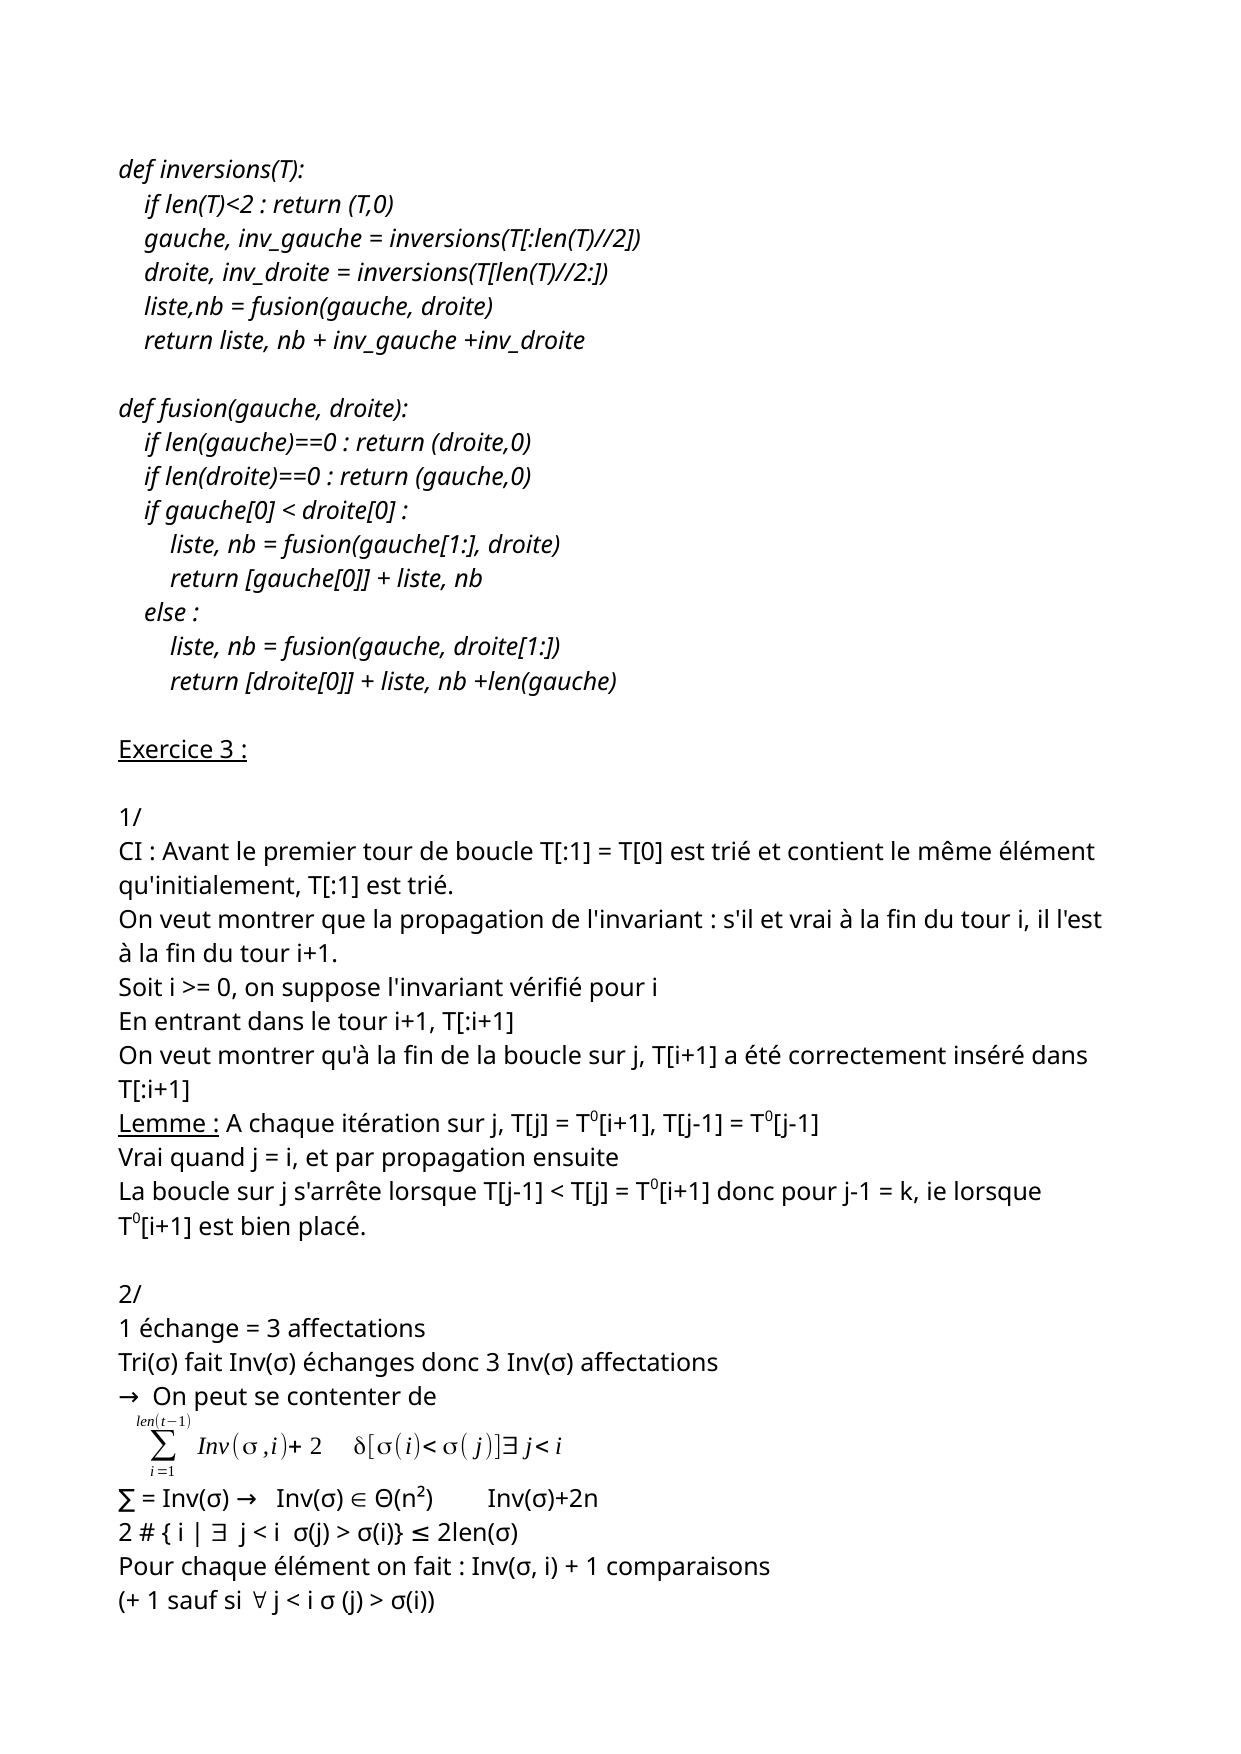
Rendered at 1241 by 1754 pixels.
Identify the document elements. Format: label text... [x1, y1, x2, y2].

text if len(droite)==0 : return (gauche,0) [118, 459, 1122, 493]
text liste,nb = fusion(gauche, droite) [118, 288, 1122, 322]
text Lemme : A chaque itération sur j, T[j] = T0[i+1], T[j-1] = T0[j-1] [118, 1106, 1122, 1140]
text ∑ = Inv(σ) → Inv(σ)  Θ(n²) Inv(σ)+2n [118, 1480, 1122, 1514]
text else : [118, 595, 1122, 629]
text La boucle sur j s'arrête lorsque T[j-1] < T[j] = T0[i+1] donc pour j-1 = k, ie lorsque T0[i+1] est bien placé. [118, 1174, 1122, 1242]
text Soit i >= 0, on suppose l'invariant vérifié pour i [118, 970, 1122, 1004]
text 1 échange = 3 affectations [118, 1310, 1122, 1344]
text Vrai quand j = i, et par propagation ensuite [118, 1140, 1122, 1174]
text def fusion(gauche, droite): [118, 391, 1122, 425]
text 1/ [118, 799, 1122, 833]
text → On peut se contenter de [118, 1378, 1122, 1412]
text Exercice 3 : [118, 731, 1122, 765]
text liste, nb = fusion(gauche, droite[1:]) [118, 629, 1122, 663]
text (+ 1 sauf si  j < i σ (j) > σ(i)) [118, 1582, 1122, 1617]
text liste, nb = fusion(gauche[1:], droite) [118, 527, 1122, 561]
text if gauche[0] < droite[0] : [118, 493, 1122, 527]
text CI : Avant le premier tour de boucle T[:1] = T[0] est trié et contient le même élément qu'initialement, T[:1] est trié. [118, 833, 1122, 902]
text droite, inv_droite = inversions(T[len(T)//2:]) [118, 254, 1122, 288]
text On veut montrer qu'à la fin de la boucle sur j, T[i+1] a été correctement inséré dans T[:i+1] [118, 1038, 1122, 1106]
text def inversions(T): [118, 152, 1122, 186]
text return liste, nb + inv_gauche +inv_droite [118, 322, 1122, 357]
text 2/ [118, 1276, 1122, 1310]
text return [droite[0]] + liste, nb +len(gauche) [118, 663, 1122, 697]
text 2 # { i |  j < i σ(j) > σ(i)} ≤ 2len(σ) [118, 1514, 1122, 1548]
text if len(T)<2 : return (T,0) [118, 186, 1122, 220]
text gauche, inv_gauche = inversions(T[:len(T)//2]) [118, 220, 1122, 254]
text return [gauche[0]] + liste, nb [118, 561, 1122, 595]
text On veut montrer que la propagation de l'invariant : s'il et vrai à la fin du tour i, il l'est à la fin du tour i+1. [118, 902, 1122, 970]
text Pour chaque élément on fait : Inv(σ, i) + 1 comparaisons [118, 1548, 1122, 1582]
text if len(gauche)==0 : return (droite,0) [118, 425, 1122, 459]
text En entrant dans le tour i+1, T[:i+1] [118, 1004, 1122, 1038]
text Tri(σ) fait Inv(σ) échanges donc 3 Inv(σ) affectations [118, 1344, 1122, 1378]
